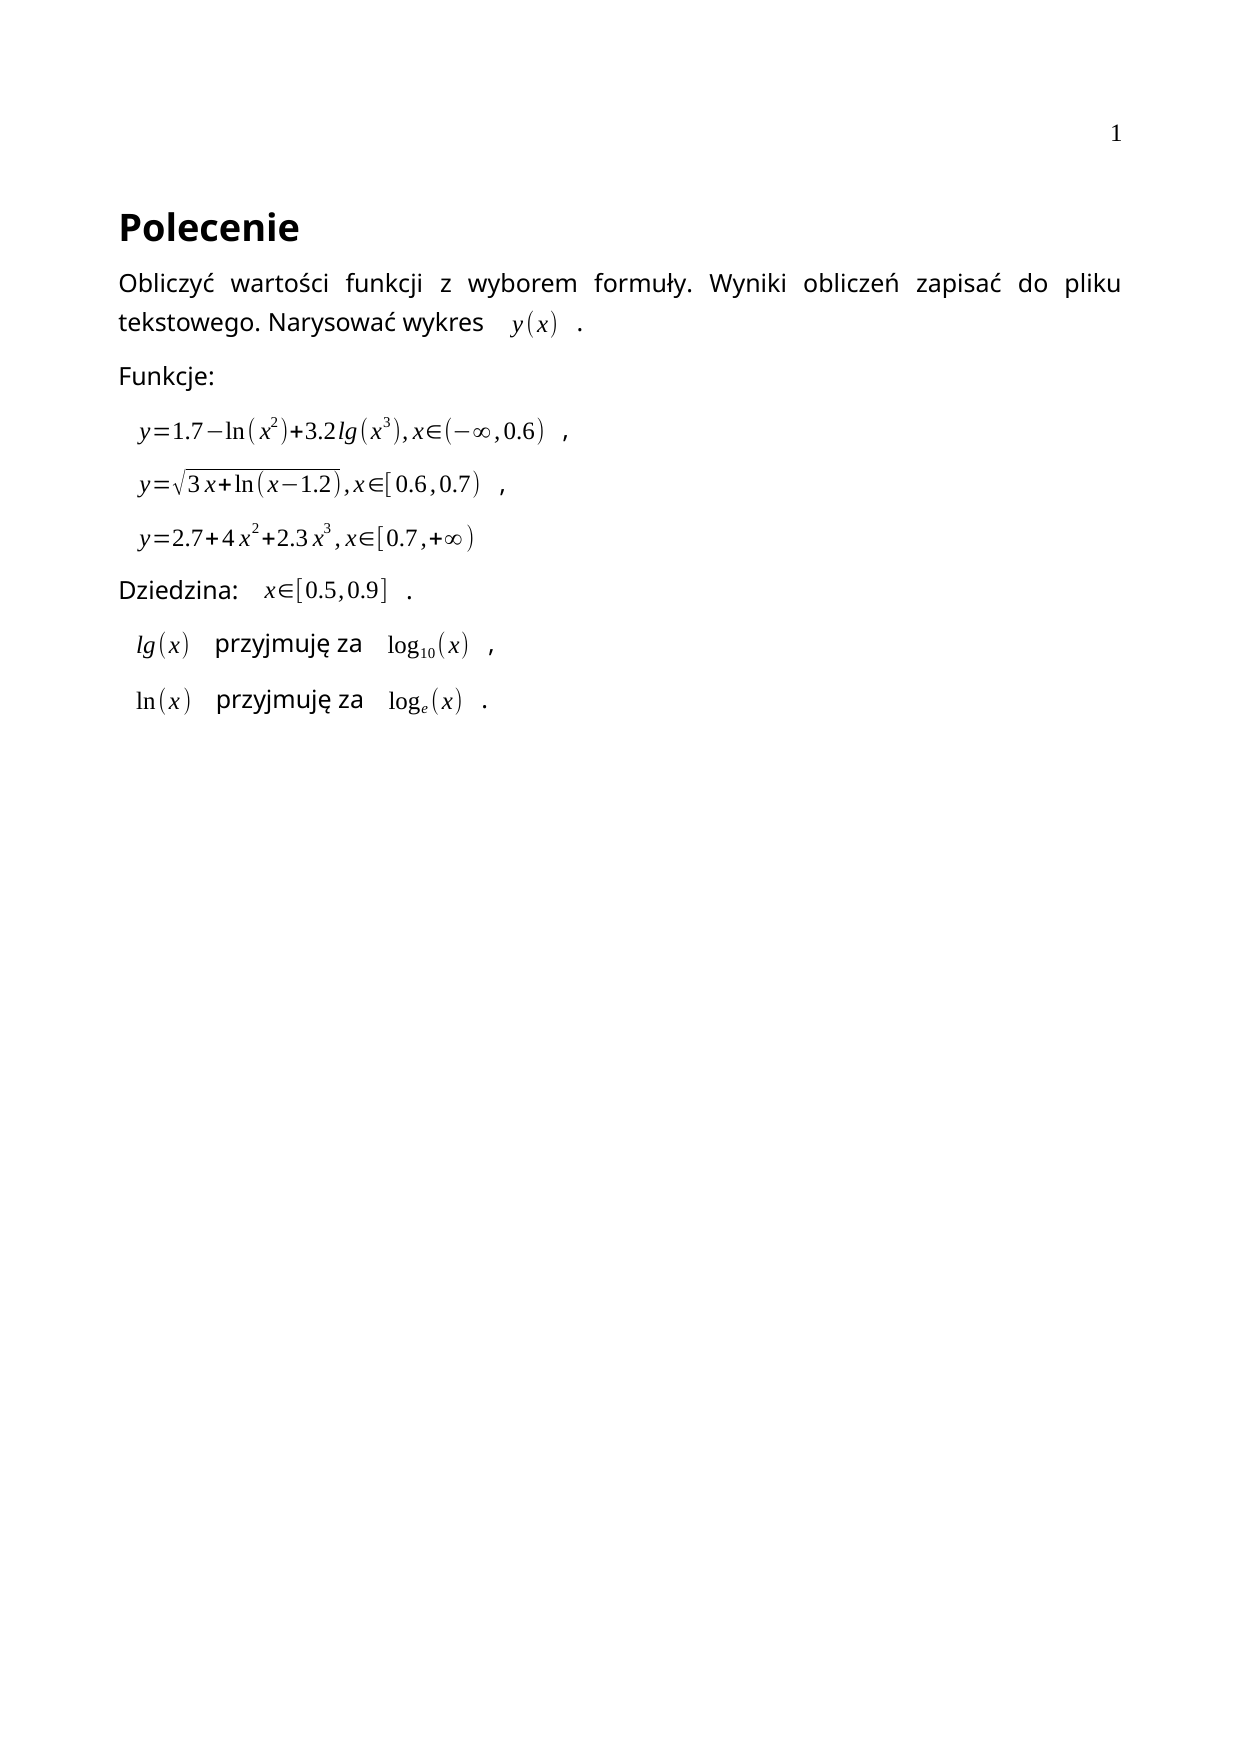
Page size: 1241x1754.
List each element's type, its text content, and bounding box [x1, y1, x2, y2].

text przyjmuję za , [118, 626, 1122, 662]
subtitle Polecenie [118, 201, 1122, 253]
text Funkcje: [118, 358, 1122, 392]
text przyjmuję za . [118, 682, 1122, 718]
text Dziedzina: . [118, 572, 1122, 606]
text Obliczyć wartości funkcji z wyborem formuły. Wyniki obliczeń zapisać do pliku tekstowego. Narysować wykres . [118, 266, 1122, 339]
text , [118, 412, 1122, 446]
text , [118, 466, 1122, 500]
